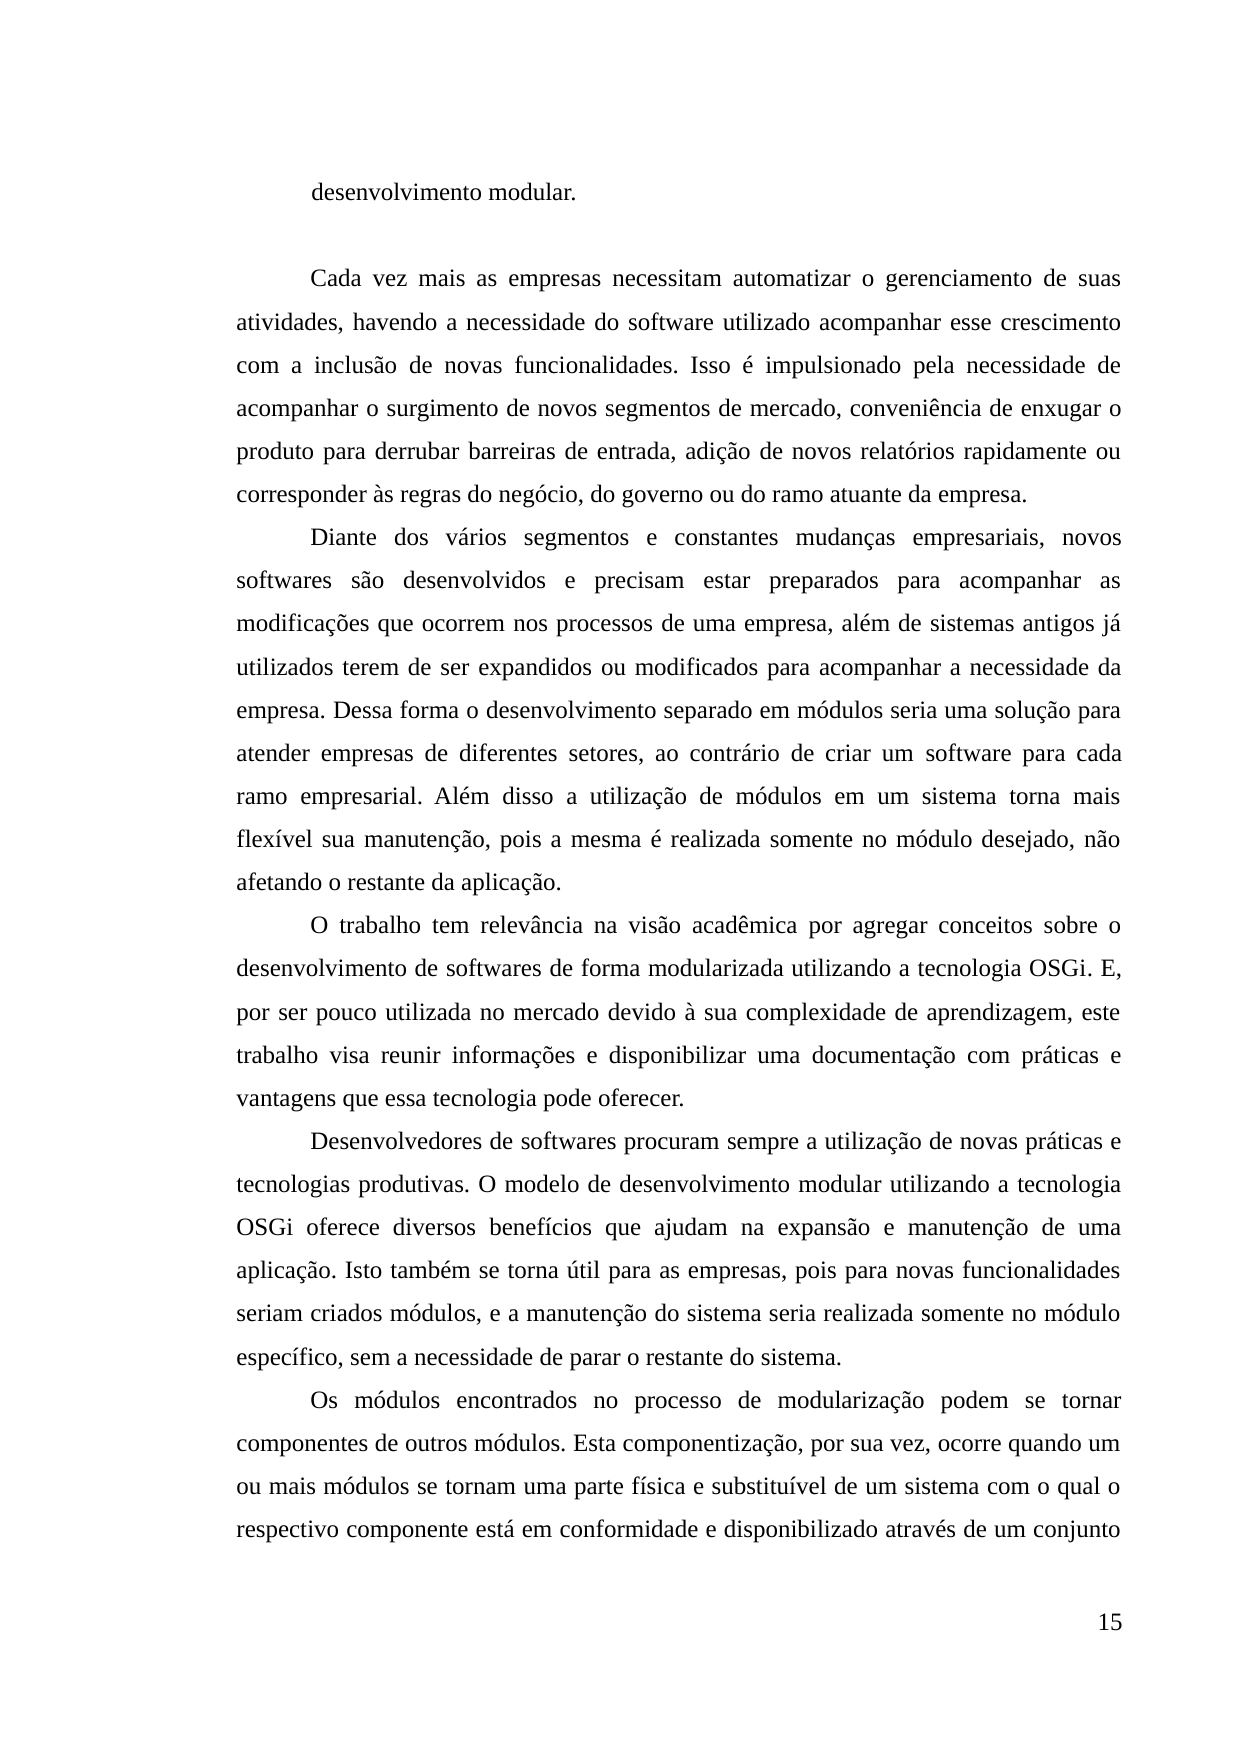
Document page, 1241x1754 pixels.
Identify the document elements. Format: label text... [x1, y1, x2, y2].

text O trabalho tem relevância na visão acadêmica por agregar conceitos sobre o desenvolvimento de softwares de forma modularizada utilizando a tecnologia OSGi. E, por ser pouco utilizada no mercado devido à sua complexidade de aprendizagem, este trabalho visa reunir informações e disponibilizar uma documentação com práticas e vantagens que essa tecnologia pode oferecer. [236, 910, 1122, 1112]
list desenvolvimento modular. [274, 177, 1122, 206]
text Desenvolvedores de softwares procuram sempre a utilização de novas práticas e tecnologias produtivas. O modelo de desenvolvimento modular utilizando a tecnologia OSGi oferece diversos benefícios que ajudam na expansão e manutenção de uma aplicação. Isto também se torna útil para as empresas, pois para novas funcionalidades seriam criados módulos, e a manutenção do sistema seria realizada somente no módulo específico, sem a necessidade de parar o restante do sistema. [236, 1126, 1122, 1370]
text Cada vez mais as empresas necessitam automatizar o gerenciamento de suas atividades, havendo a necessidade do software utilizado acompanhar esse crescimento com a inclusão de novas funcionalidades. Isso é impulsionado pela necessidade de acompanhar o surgimento de novos segmentos de mercado, conveniência de enxugar o produto para derrubar barreiras de entrada, adição de novos relatórios rapidamente ou corresponder às regras do negócio, do governo ou do ramo atuante da empresa. [236, 263, 1122, 508]
text Os módulos encontrados no processo de modularização podem se tornar componentes de outros módulos. Esta componentização, por sua vez, ocorre quando um ou mais módulos se tornam uma parte física e substituível de um sistema com o qual o respectivo componente está em conformidade e disponibilizado através de um conjunto [236, 1385, 1122, 1543]
text Diante dos vários segmentos e constantes mudanças empresariais, novos softwares são desenvolvidos e precisam estar preparados para acompanhar as modificações que ocorrem nos processos de uma empresa, além de sistemas antigos já utilizados terem de ser expandidos ou modificados para acompanhar a necessidade da empresa. Dessa forma o desenvolvimento separado em módulos seria uma solução para atender empresas de diferentes setores, ao contrário de criar um software para cada ramo empresarial. Além disso a utilização de módulos em um sistema torna mais flexível sua manutenção, pois a mesma é realizada somente no módulo desejado, não afetando o restante da aplicação. [236, 522, 1122, 896]
